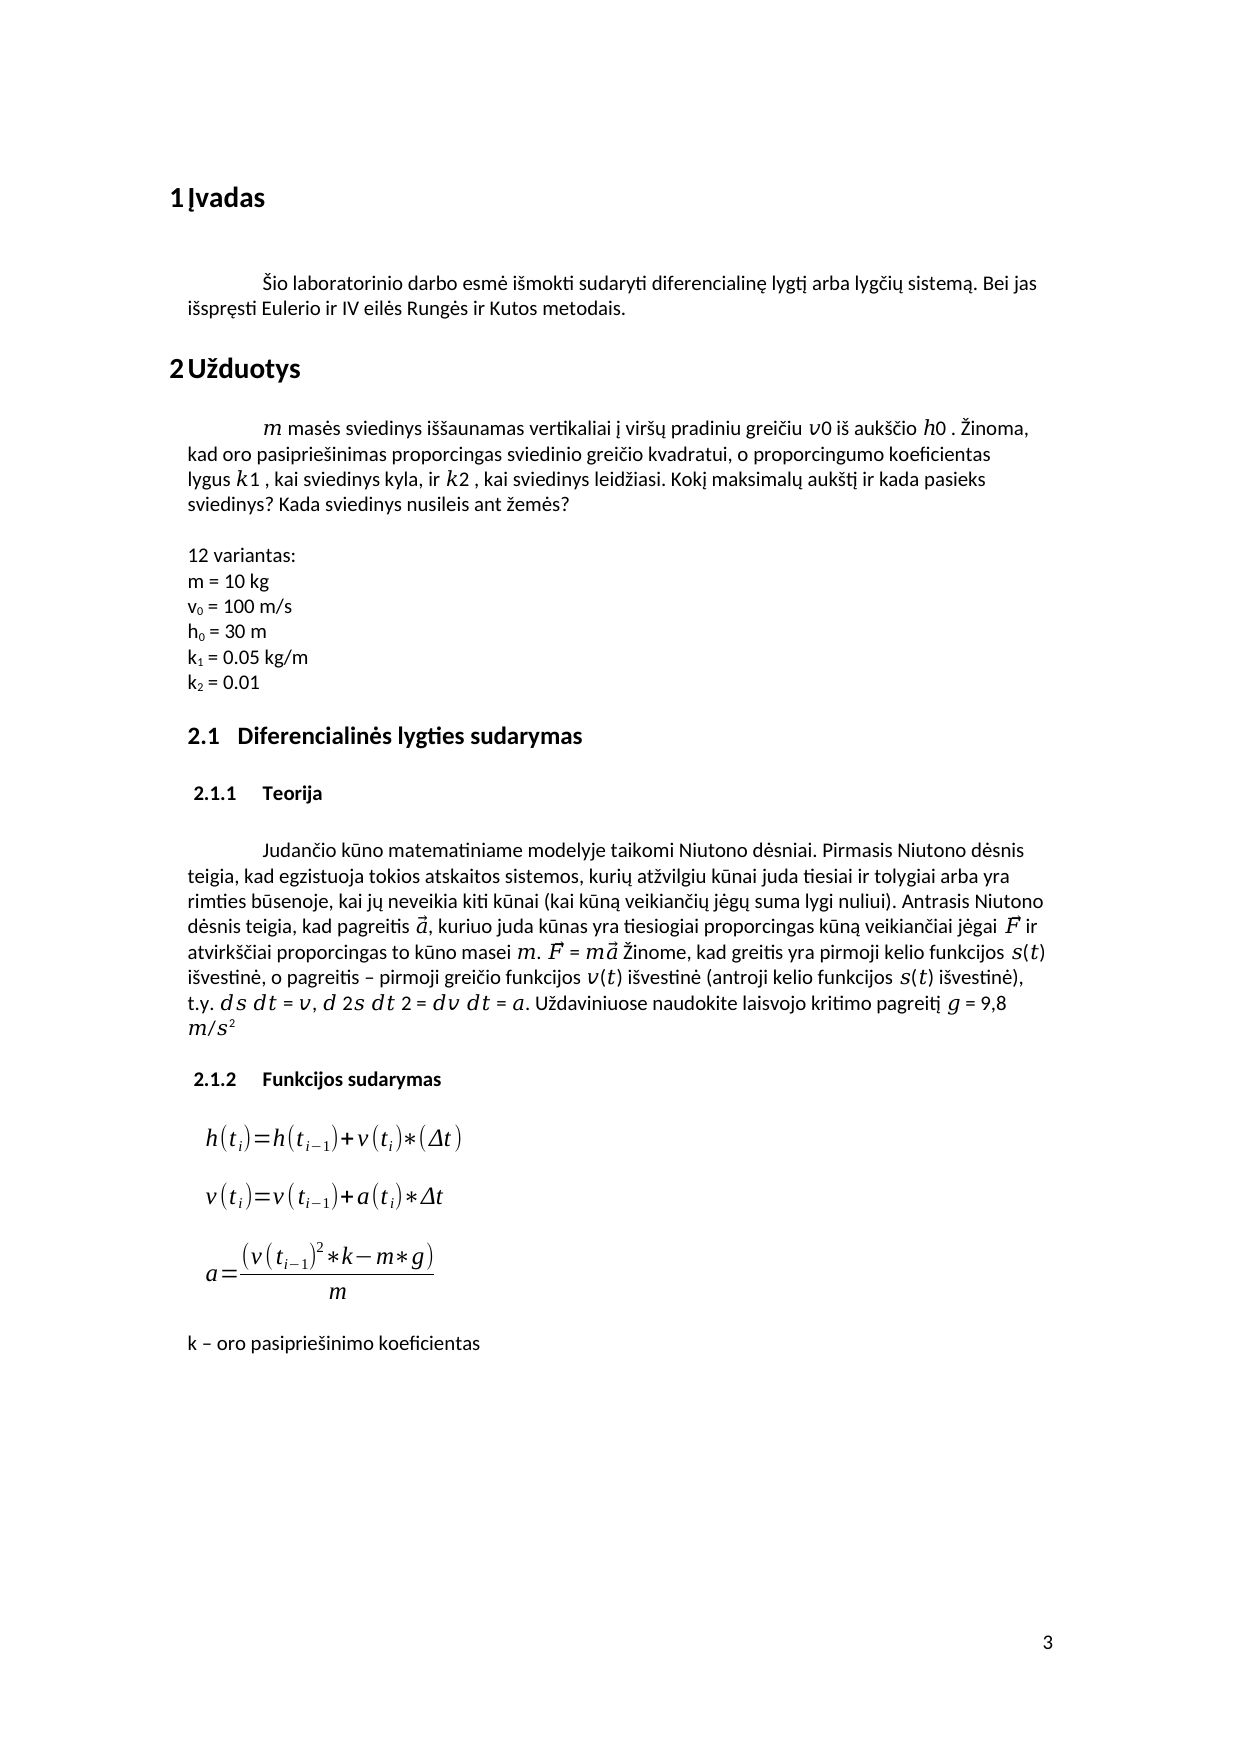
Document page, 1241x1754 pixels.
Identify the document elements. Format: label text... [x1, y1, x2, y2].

text v0 = 100 m/s [187, 593, 1053, 619]
text k2 = 0.01 [187, 669, 1053, 695]
text 𝑚 masės sviedinys iššaunamas vertikaliai į viršų pradiniu greičiu 𝑣0 iš aukščio ℎ0 . Žinoma, kad oro pasipriešinimas proporcingas sviedinio greičio kvadratui, o proporcingumo koeficientas lygus 𝑘1 , kai sviedinys kyla, ir 𝑘2 , kai sviedinys leidžiasi. Kokį maksimalų aukštį ir kada pasieks sviedinys? Kada sviedinys nusileis ant žemės? [187, 415, 1053, 517]
subtitle Įvadas [169, 179, 1053, 215]
subtitle Funkcijos sudarymas [193, 1066, 1053, 1092]
text 12 variantas: [187, 542, 1053, 568]
subtitle Diferencialinės lygties sudarymas [187, 720, 1053, 751]
text k – oro pasipriešinimo koeficientas [187, 1330, 1053, 1355]
text k1 = 0.05 kg/m [187, 644, 1053, 669]
subtitle Užduotys [169, 350, 1053, 386]
text m = 10 kg [187, 568, 1053, 593]
text Šio laboratorinio darbo esmė išmokti sudaryti diferencialinę lygtį arba lygčių sistemą. Bei jas išspręsti Eulerio ir IV eilės Rungės ir Kutos metodais. [187, 270, 1053, 321]
text h0 = 30 m [187, 619, 1053, 644]
subtitle Teorija [193, 780, 1053, 806]
text Judančio kūno matematiniame modelyje taikomi Niutono dėsniai. Pirmasis Niutono dėsnis teigia, kad egzistuoja tokios atskaitos sistemos, kurių atžvilgiu kūnai juda tiesiai ir tolygiai arba yra rimties būsenoje, kai jų neveikia kiti kūnai (kai kūną veikiančių jėgų suma lygi nuliui). Antrasis Niutono dėsnis teigia, kad pagreitis 𝑎⃗, kuriuo juda kūnas yra tiesiogiai proporcingas kūną veikiančiai jėgai 𝐹⃗ ir atvirkščiai proporcingas to kūno masei 𝑚. 𝐹⃗ = 𝑚𝑎⃗ Žinome, kad greitis yra pirmoji kelio funkcijos 𝑠(𝑡) išvestinė, o pagreitis – pirmoji greičio funkcijos 𝑣(𝑡) išvestinė (antroji kelio funkcijos 𝑠(𝑡) išvestinė), t.y. 𝑑𝑠 𝑑𝑡 = 𝑣, 𝑑 2𝑠 𝑑𝑡 2 = 𝑑𝑣 𝑑𝑡 = 𝑎. Uždaviniuose naudokite laisvojo kritimo pagreitį 𝑔 = 9,8 𝑚/𝑠2 [187, 837, 1053, 1041]
